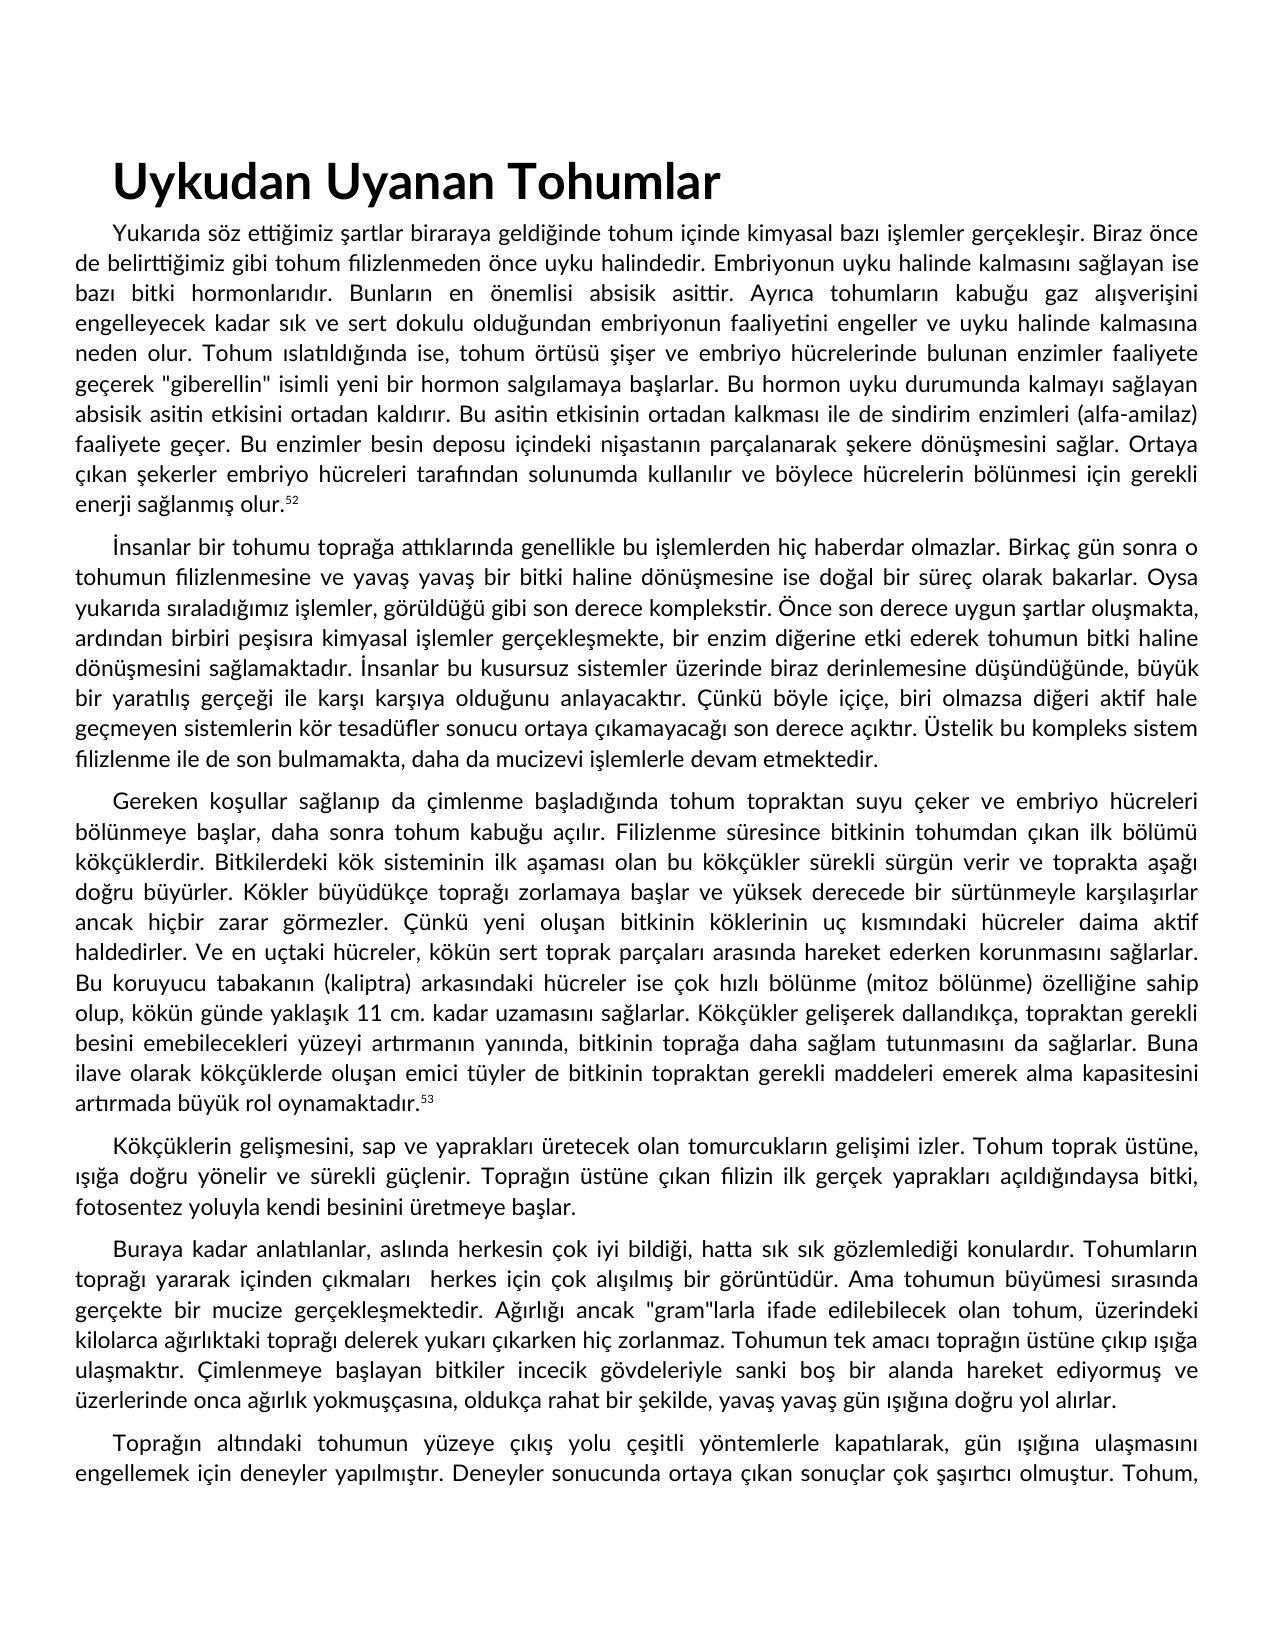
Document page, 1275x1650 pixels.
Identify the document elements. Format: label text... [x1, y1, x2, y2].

text İnsanlar bir tohumu toprağa attıklarında genellikle bu işlemlerden hiç haberdar olmazlar. Birkaç gün sonra o tohumun filizlenmesine ve yavaş yavaş bir bitki haline dönüşmesine ise doğal bir süreç olarak bakarlar. Oysa yukarıda sıraladığımız işlemler, görüldüğü gibi son derece komplekstir. Önce son derece uygun şartlar oluşmakta, ardından birbiri peşisıra kimyasal işlemler gerçekleşmekte, bir enzim diğerine etki ederek tohumun bitki haline dönüşmesini sağlamaktadır. İnsanlar bu kusursuz sistemler üzerinde biraz derinlemesine düşündüğünde, büyük bir yaratılış gerçeği ile karşı karşıya olduğunu anlayacaktır. Çünkü böyle içiçe, biri olmazsa diğeri aktif hale geçmeyen sistemlerin kör tesadüfler sonucu ortaya çıkamayacağı son derece açıktır. Üstelik bu kompleks sistem filizlenme ile de son bulmamakta, daha da mucizevi işlemlerle devam etmektedir. [75, 533, 1200, 772]
subtitle Uykudan Uyanan Tohumlar [112, 150, 1200, 210]
text Toprağın altındaki tohumun yüzeye çıkış yolu çeşitli yöntemlerle kapatılarak, gün ışığına ulaşmasını engellemek için deneyler yapılmıştır. Deneyler sonucunda ortaya çıkan sonuçlar çok şaşırtıcı olmuştur. Tohum, [75, 1429, 1200, 1486]
text Buraya kadar anlatılanlar, aslında herkesin çok iyi bildiği, hatta sık sık gözlemlediği konulardır. Tohumların toprağı yararak içinden çıkmaları herkes için çok alışılmış bir görüntüdür. Ama tohumun büyümesi sırasında gerçekte bir mucize gerçekleşmektedir. Ağırlığı ancak "gram"larla ifade edilebilecek olan tohum, üzerindeki kilolarca ağırlıktaki toprağı delerek yukarı çıkarken hiç zorlanmaz. Tohumun tek amacı toprağın üstüne çıkıp ışığa ulaşmaktır. Çimlenmeye başlayan bitkiler incecik gövdeleriyle sanki boş bir alanda hareket ediyormuş ve üzerlerinde onca ağırlık yokmuşçasına, oldukça rahat bir şekilde, yavaş yavaş gün ışığına doğru yol alırlar. [75, 1235, 1200, 1413]
text Kökçüklerin gelişmesini, sap ve yaprakları üretecek olan tomurcukların gelişimi izler. Tohum toprak üstüne, ışığa doğru yönelir ve sürekli güçlenir. Toprağın üstüne çıkan filizin ilk gerçek yaprakları açıldığındaysa bitki, fotosentez yoluyla kendi besinini üretmeye başlar. [75, 1132, 1200, 1220]
text Yukarıda söz ettiğimiz şartlar biraraya geldiğinde tohum içinde kimyasal bazı işlemler gerçekleşir. Biraz önce de belirttiğimiz gibi tohum filizlenmeden önce uyku halindedir. Embriyonun uyku halinde kalmasını sağlayan ise bazı bitki hormonlarıdır. Bunların en önemlisi absisik asittir. Ayrıca tohumların kabuğu gaz alışverişini engelleyecek kadar sık ve sert dokulu olduğundan embriyonun faaliyetini engeller ve uyku halinde kalmasına neden olur. Tohum ıslatıldığında ise, tohum örtüsü şişer ve embriyo hücrelerinde bulunan enzimler faaliyete geçerek "giberellin" isimli yeni bir hormon salgılamaya başlarlar. Bu hormon uyku durumunda kalmayı sağlayan absisik asitin etkisini ortadan kaldırır. Bu asitin etkisinin ortadan kalkması ile de sindirim enzimleri (alfa-amilaz) faaliyete geçer. Bu enzimler besin deposu içindeki nişastanın parçalanarak şekere dönüşmesini sağlar. Ortaya çıkan şekerler embriyo hücreleri tarafından solunumda kullanılır ve böylece hücrelerin bölünmesi için gerekli enerji sağlanmış olur.52 [75, 218, 1200, 518]
text Gereken koşullar sağlanıp da çimlenme başladığında tohum topraktan suyu çeker ve embriyo hücreleri bölünmeye başlar, daha sonra tohum kabuğu açılır. Filizlenme süresince bitkinin tohumdan çıkan ilk bölümü kökçüklerdir. Bitkilerdeki kök sisteminin ilk aşaması olan bu kökçükler sürekli sürgün verir ve toprakta aşağı doğru büyürler. Kökler büyüdükçe toprağı zorlamaya başlar ve yüksek derecede bir sürtünmeyle karşılaşırlar ancak hiçbir zarar görmezler. Çünkü yeni oluşan bitkinin köklerinin uç kısmındaki hücreler daima aktif haldedirler. Ve en uçtaki hücreler, kökün sert toprak parçaları arasında hareket ederken korunmasını sağlarlar. Bu koruyucu tabakanın (kaliptra) arkasındaki hücreler ise çok hızlı bölünme (mitoz bölünme) özelliğine sahip olup, kökün günde yaklaşık 11 cm. kadar uzamasını sağlarlar. Kökçükler gelişerek dallandıkça, topraktan gerekli besini emebilecekleri yüzeyi artırmanın yanında, bitkinin toprağa daha sağlam tutunmasını da sağlarlar. Buna ilave olarak kökçüklerde oluşan emici tüyler de bitkinin topraktan gerekli maddeleri emerek alma kapasitesini artırmada büyük rol oynamaktadır.53 [75, 787, 1200, 1117]
